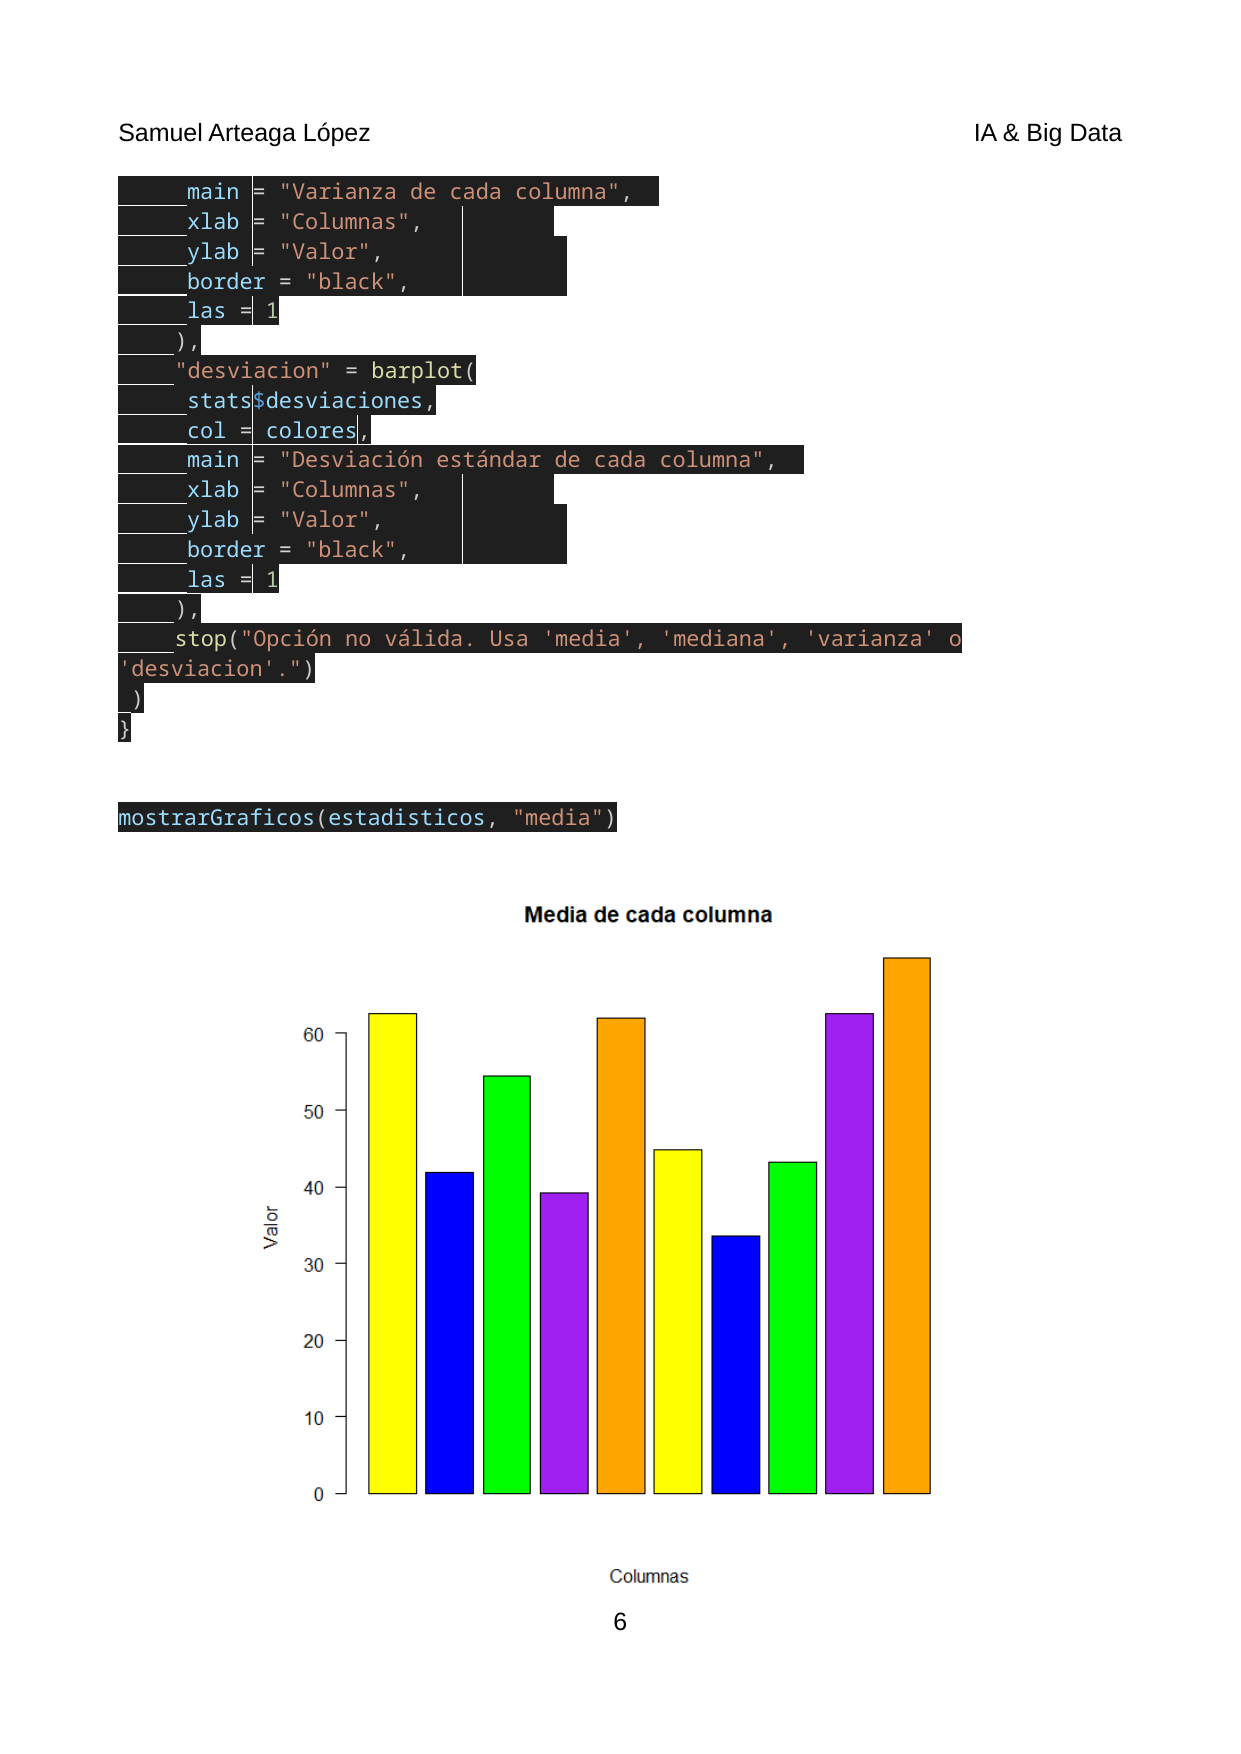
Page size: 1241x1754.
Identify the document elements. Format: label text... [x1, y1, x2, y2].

text xlab = "Columnas", [118, 474, 1122, 504]
text border = "black", [118, 266, 1122, 296]
text xlab = "Columnas", [118, 206, 1122, 236]
text mostrarGraficos(estadisticos, "media") [118, 802, 1122, 832]
text ), [118, 325, 1122, 355]
picture [257, 869, 998, 1610]
text ylab = "Valor", [118, 236, 1122, 266]
text ), [118, 593, 1122, 623]
text las = 1 [118, 296, 1122, 325]
text ) [118, 683, 1122, 713]
text main = "Varianza de cada columna", [118, 176, 1122, 206]
text las = 1 [118, 564, 1122, 593]
text main = "Desviación estándar de cada columna", [118, 444, 1122, 474]
text ylab = "Valor", [118, 504, 1122, 534]
text col = colores, [118, 415, 1122, 444]
text "desviacion" = barplot( [118, 355, 1122, 385]
text border = "black", [118, 534, 1122, 564]
text stop("Opción no válida. Usa 'media', 'mediana', 'varianza' o 'desviacion'.") [118, 623, 1122, 683]
text } [118, 713, 1122, 742]
text stats$desviaciones, [118, 385, 1122, 415]
